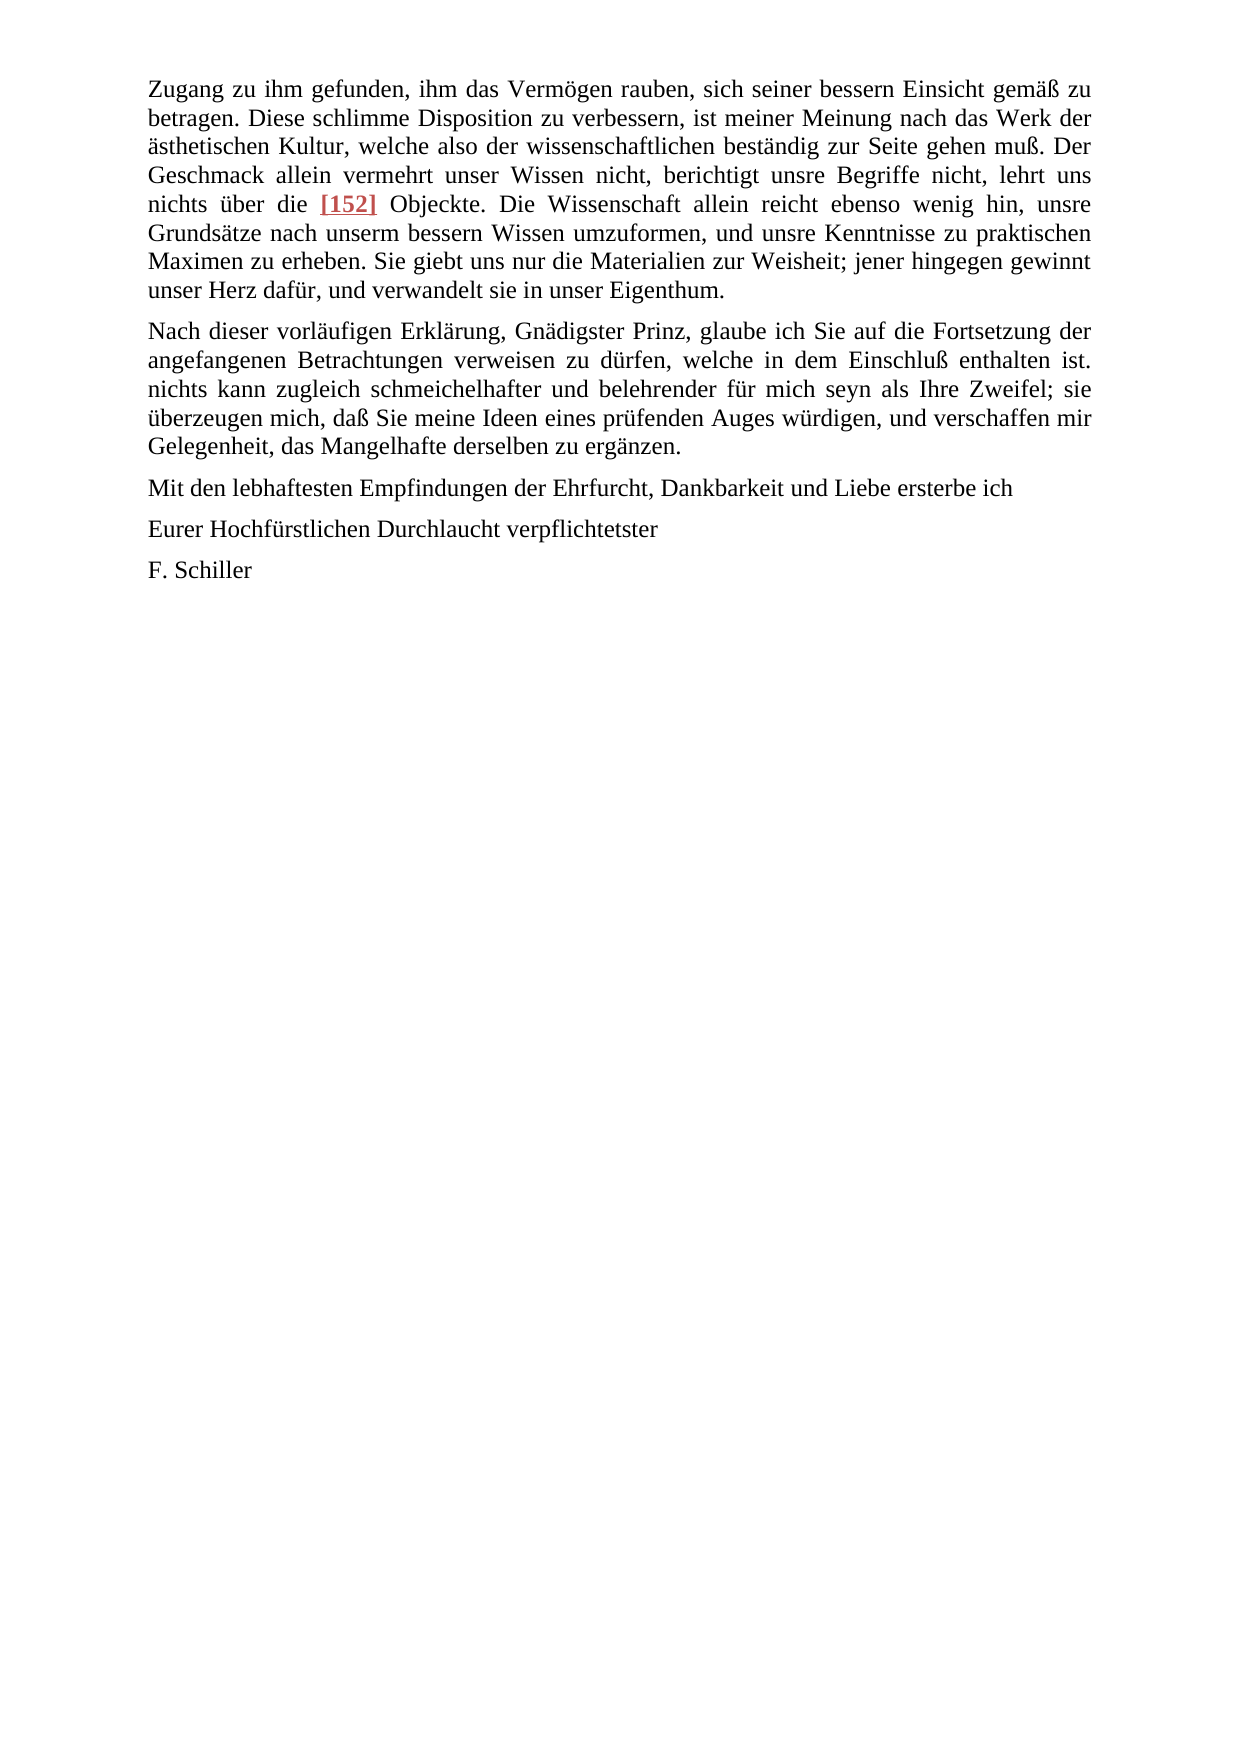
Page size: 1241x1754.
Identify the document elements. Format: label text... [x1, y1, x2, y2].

text Eurer Hochfürstlichen Durchlaucht verpflichtetster [148, 514, 1092, 543]
text Zugang zu ihm gefunden, ihm das Vermögen rauben, sich seiner bessern Einsicht gemäß zu betragen. Diese schlimme Disposition zu verbessern, ist meiner Meinung nach das Werk der ästhetischen Kultur, welche also der wissenschaftlichen beständig zur Seite gehen muß. Der Geschmack allein vermehrt unser Wissen nicht, berichtigt unsre Begriffe nicht, lehrt uns nichts über die [152] Objeckte. Die Wissenschaft allein reicht ebenso wenig hin, unsre Grundsätze nach unserm bessern Wissen umzuformen, und unsre Kenntnisse zu praktischen Maximen zu erheben. Sie giebt uns nur die Materialien zur Weisheit; jener hingegen gewinnt unser Herz dafür, und verwandelt sie in unser Eigenthum. [148, 74, 1092, 304]
text Mit den lebhaftesten Empfindungen der Ehrfurcht, Dankbarkeit und Liebe ersterbe ich [148, 473, 1092, 501]
text F. Schiller [148, 555, 1092, 584]
text Nach dieser vorläufigen Erklärung, Gnädigster Prinz, glaube ich Sie auf die Fortsetzung der angefangenen Betrachtungen verweisen zu dürfen, welche in dem Einschluß enthalten ist. nichts kann zugleich schmeichelhafter und belehrender für mich seyn als Ihre Zweifel; sie überzeugen mich, daß Sie meine Ideen eines prüfenden Auges würdigen, und verschaffen mir Gelegenheit, das Mangelhafte derselben zu ergänzen. [148, 316, 1092, 460]
